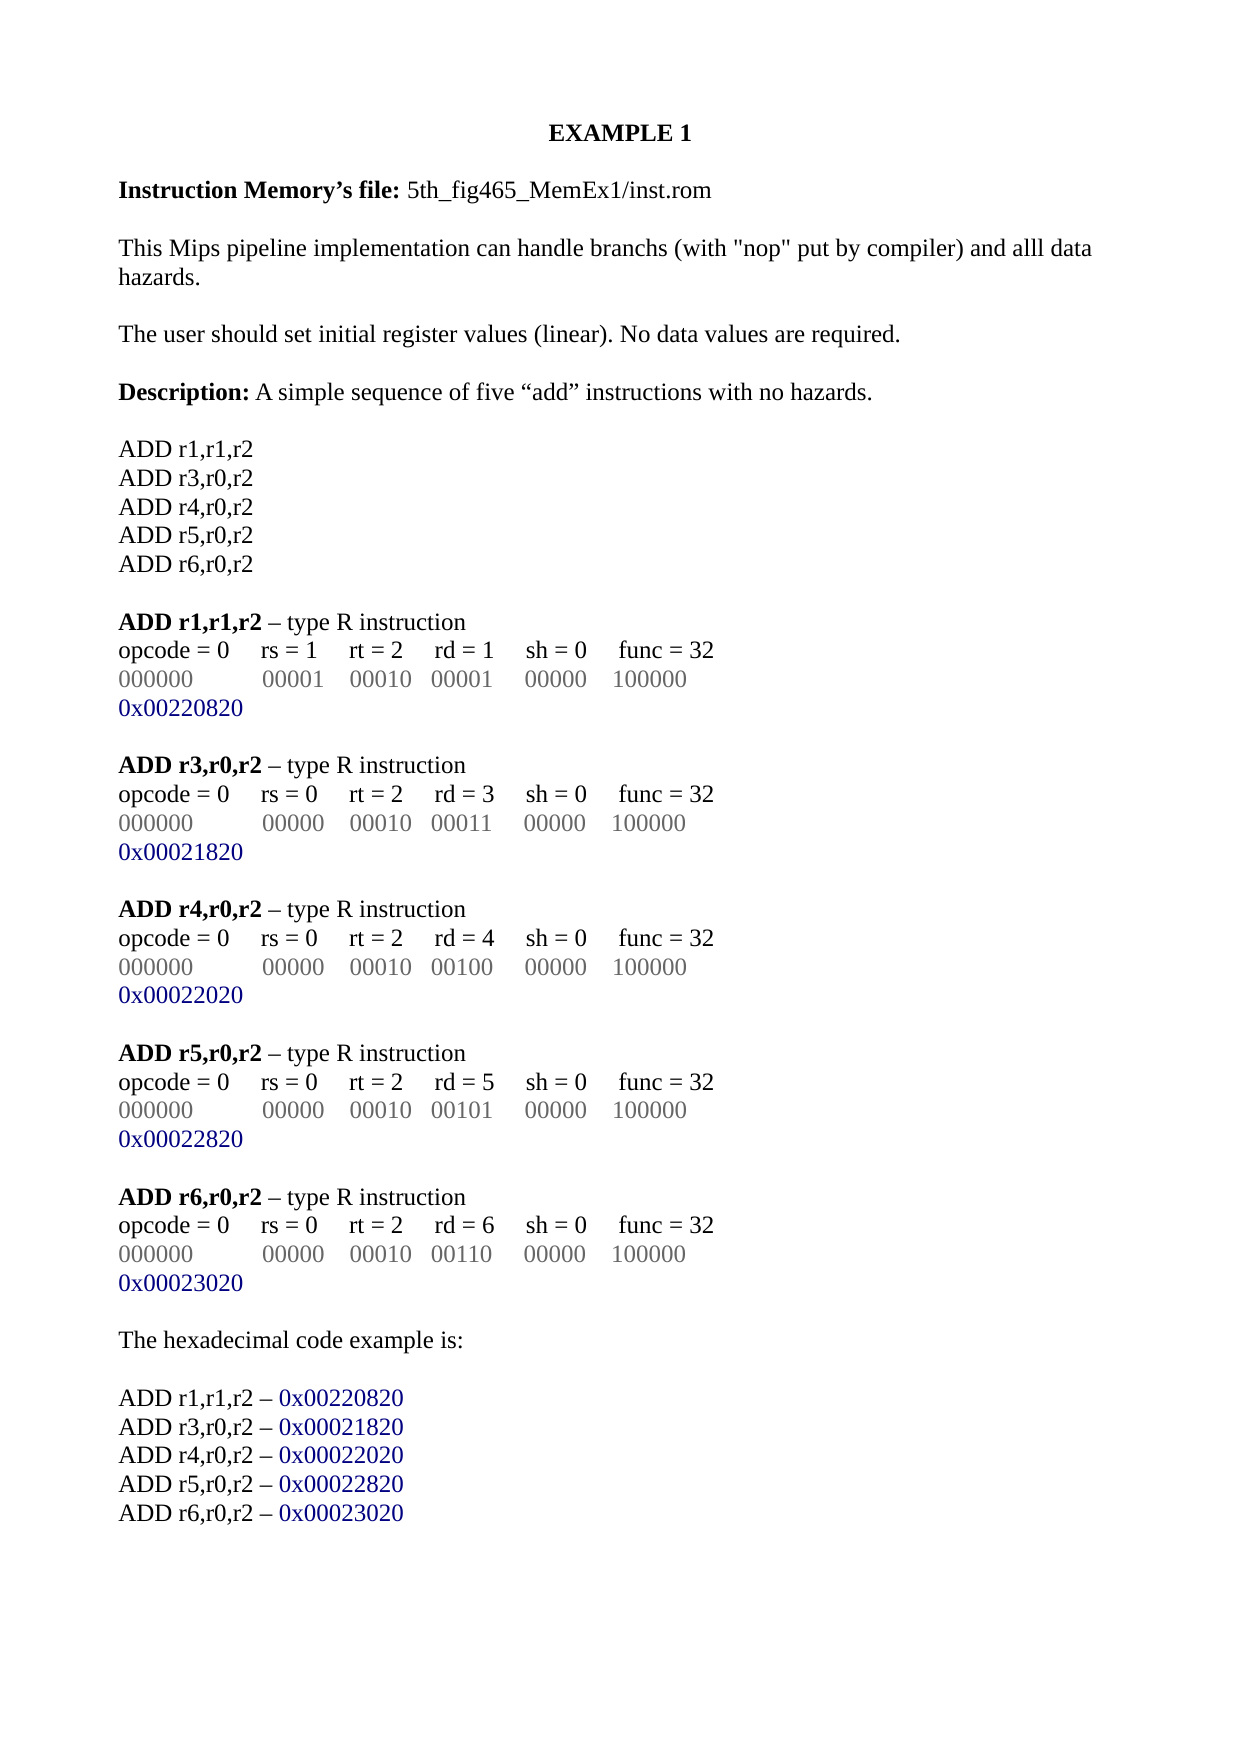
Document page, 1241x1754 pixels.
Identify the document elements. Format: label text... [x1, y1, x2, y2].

text ADD r1,r1,r2 [118, 434, 1122, 463]
text ADD r6,r0,r2 – 0x00023020 [118, 1498, 1122, 1527]
text Description: A simple sequence of five “add” instructions with no hazards. [118, 377, 1122, 406]
text opcode = 0 rs = 0 rt = 2 rd = 3 sh = 0 func = 32 [118, 779, 1122, 808]
text 0x00022820 [118, 1124, 1122, 1153]
text 000000 00000 00010 00011 00000 100000 [118, 808, 1122, 837]
text ADD r3,r0,r2 [118, 463, 1122, 492]
text ADD r5,r0,r2 [118, 521, 1122, 549]
text opcode = 0 rs = 0 rt = 2 rd = 6 sh = 0 func = 32 [118, 1211, 1122, 1239]
text 000000 00000 00010 00101 00000 100000 [118, 1096, 1122, 1124]
text ADD r4,r0,r2 [118, 492, 1122, 521]
text 000000 00000 00010 00110 00000 100000 [118, 1239, 1122, 1268]
text ADD r4,r0,r2 – 0x00022020 [118, 1441, 1122, 1469]
text ADD r6,r0,r2 [118, 549, 1122, 578]
text ADD r5,r0,r2 – type R instruction [118, 1038, 1122, 1067]
text ADD r1,r1,r2 – type R instruction [118, 607, 1122, 636]
text ADD r3,r0,r2 – 0x00021820 [118, 1412, 1122, 1441]
text EXAMPLE 1 [118, 118, 1122, 147]
text 0x00220820 [118, 693, 1122, 722]
text The hexadecimal code example is: [118, 1326, 1122, 1354]
text 0x00022020 [118, 981, 1122, 1009]
text The user should set initial register values (linear). No data values are required. [118, 319, 1122, 348]
text 000000 00000 00010 00100 00000 100000 [118, 952, 1122, 981]
text ADD r1,r1,r2 – 0x00220820 [118, 1383, 1122, 1412]
text ADD r4,r0,r2 – type R instruction [118, 894, 1122, 923]
text Instruction Memory’s file: 5th_fig465_MemEx1/inst.rom [118, 176, 1122, 204]
text opcode = 0 rs = 0 rt = 2 rd = 5 sh = 0 func = 32 [118, 1067, 1122, 1096]
text 000000 00001 00010 00001 00000 100000 [118, 664, 1122, 693]
text This Mips pipeline implementation can handle branchs (with "nop" put by compiler) and alll data hazards. [118, 233, 1122, 291]
text opcode = 0 rs = 0 rt = 2 rd = 4 sh = 0 func = 32 [118, 923, 1122, 952]
text 0x00021820 [118, 837, 1122, 866]
text ADD r3,r0,r2 – type R instruction [118, 751, 1122, 779]
text ADD r5,r0,r2 – 0x00022820 [118, 1469, 1122, 1498]
text 0x00023020 [118, 1268, 1122, 1297]
text ADD r6,r0,r2 – type R instruction [118, 1182, 1122, 1211]
text opcode = 0 rs = 1 rt = 2 rd = 1 sh = 0 func = 32 [118, 636, 1122, 664]
